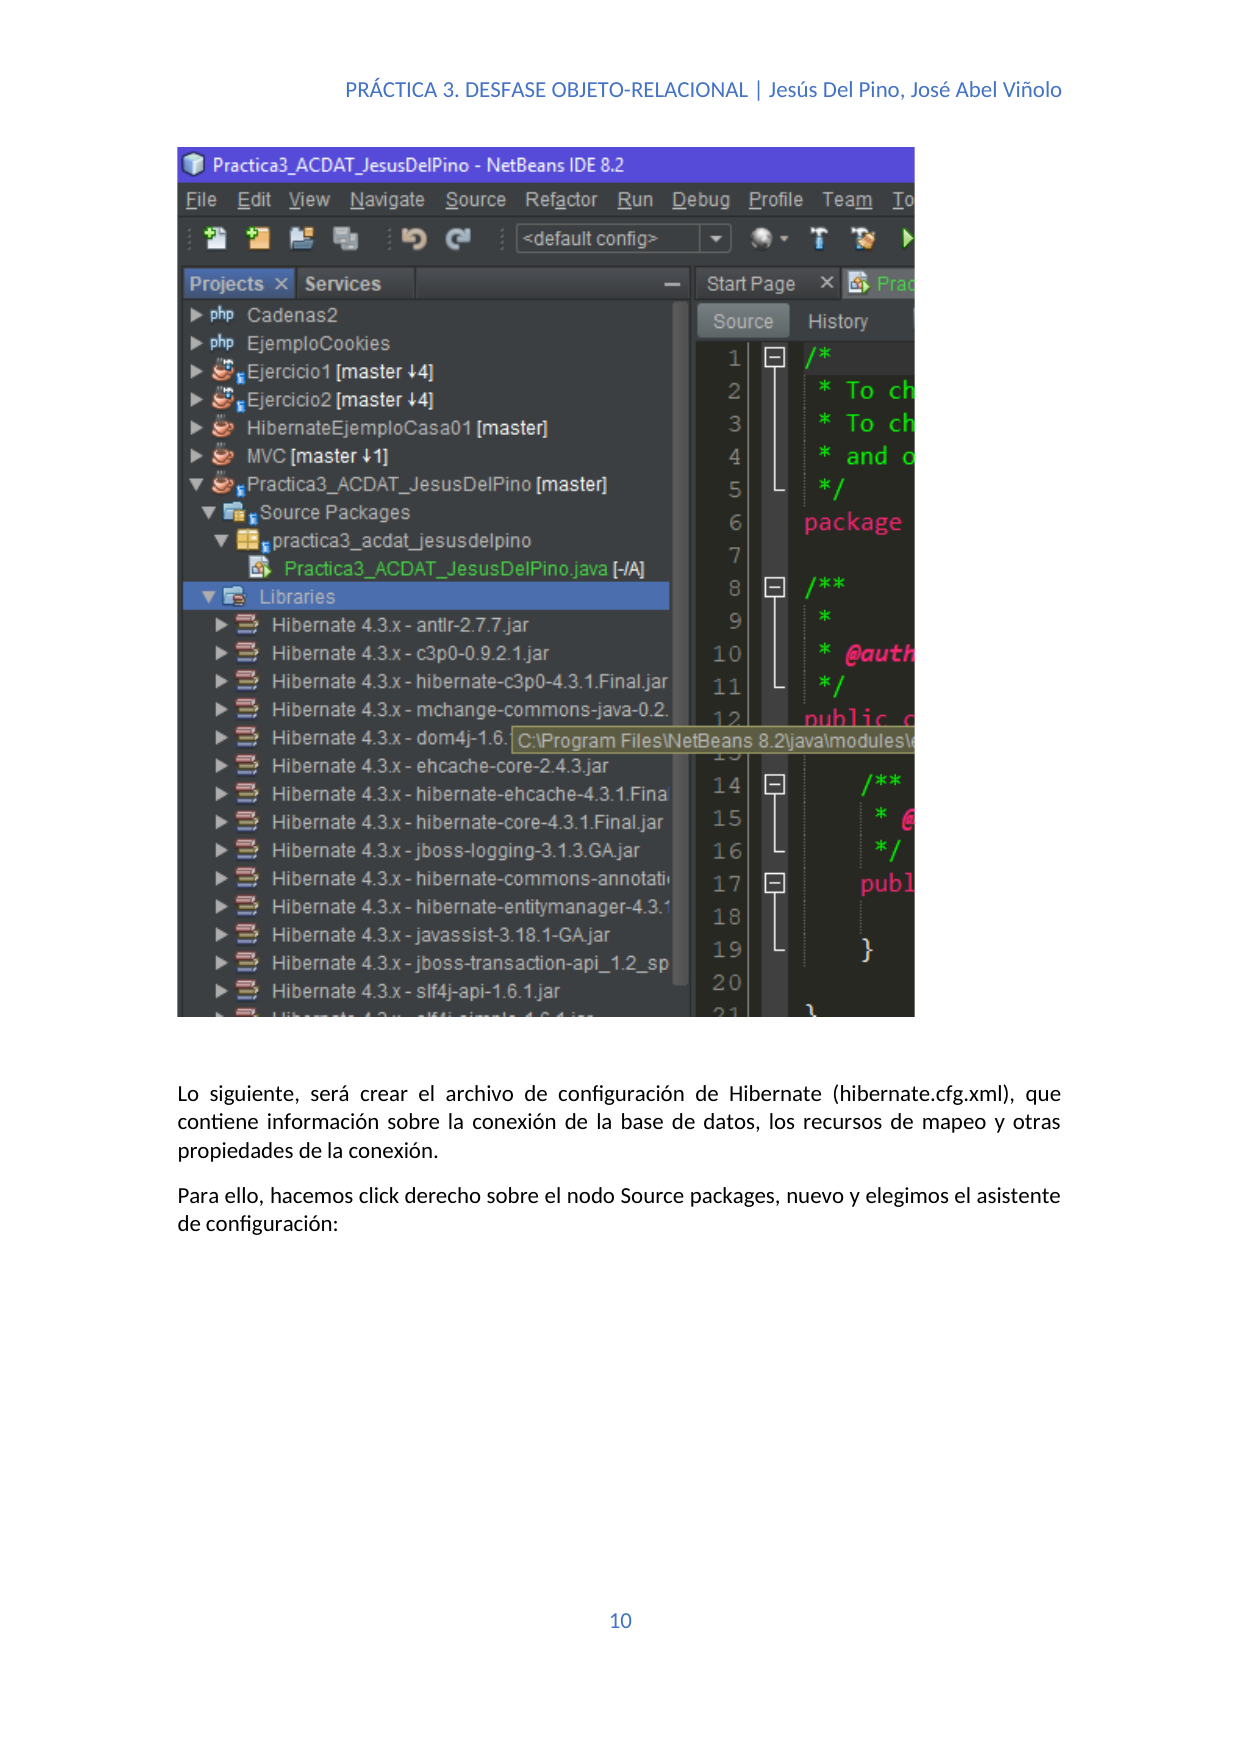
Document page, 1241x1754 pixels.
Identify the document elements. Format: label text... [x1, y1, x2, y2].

text Lo siguiente, será crear el archivo de configuración de Hibernate (hibernate.cfg.xml), que contiene información sobre la conexión de la base de datos, los recursos de mapeo y otras propiedades de la conexión. [177, 1079, 1063, 1164]
text Para ello, hacemos click derecho sobre el nodo Source packages, nuevo y elegimos el asistente de configuración: [177, 1181, 1063, 1238]
